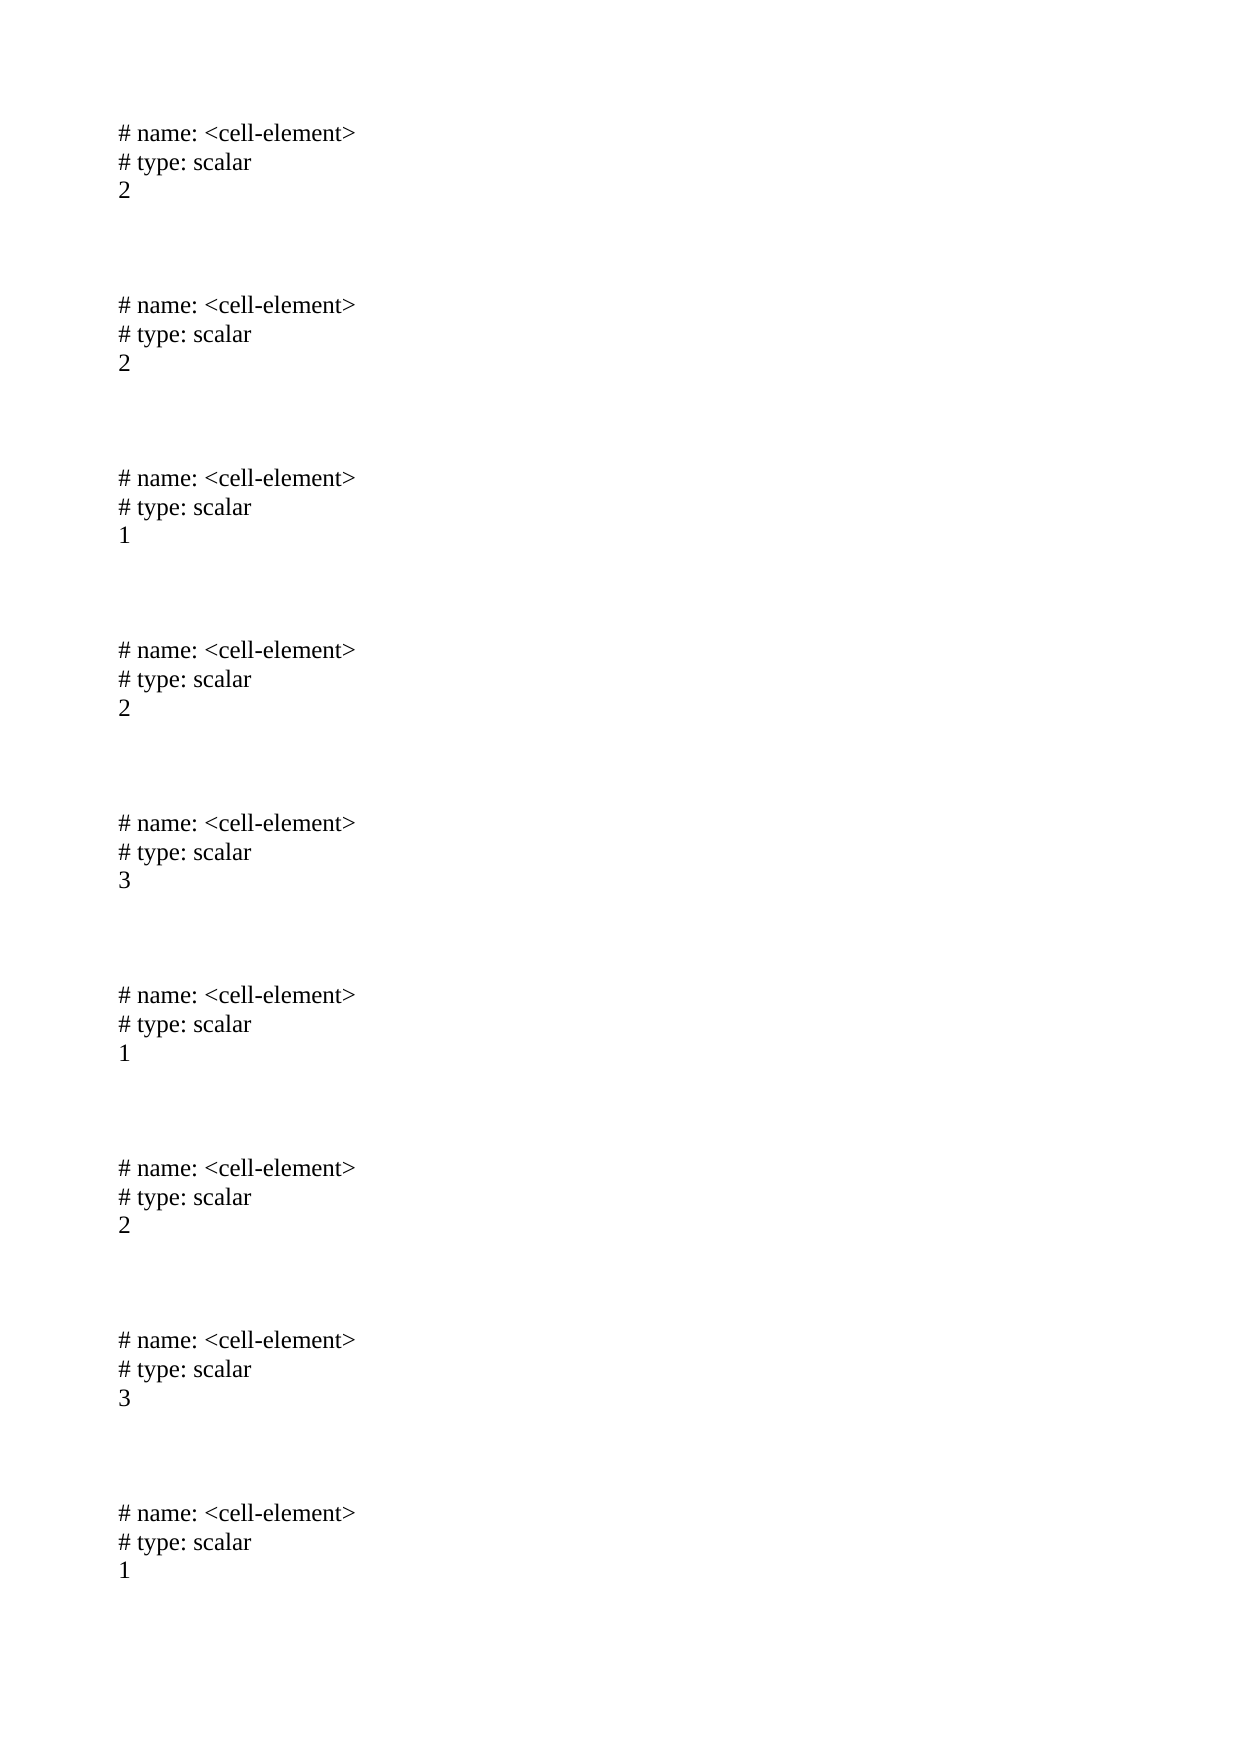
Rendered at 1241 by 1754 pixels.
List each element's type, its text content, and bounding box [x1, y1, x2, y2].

text # type: scalar [118, 492, 1122, 521]
text 3 [118, 866, 1122, 894]
text # name: <cell-element> [118, 981, 1122, 1009]
text 3 [118, 1383, 1122, 1412]
text # name: <cell-element> [118, 636, 1122, 664]
text # name: <cell-element> [118, 291, 1122, 319]
text # name: <cell-element> [118, 1498, 1122, 1527]
text # type: scalar [118, 1527, 1122, 1556]
text # name: <cell-element> [118, 118, 1122, 147]
text 1 [118, 1038, 1122, 1067]
text 2 [118, 693, 1122, 722]
text 2 [118, 176, 1122, 204]
text # type: scalar [118, 1182, 1122, 1211]
text # type: scalar [118, 837, 1122, 866]
text # type: scalar [118, 664, 1122, 693]
text # type: scalar [118, 1354, 1122, 1383]
text 1 [118, 521, 1122, 549]
text 1 [118, 1556, 1122, 1584]
text # type: scalar [118, 319, 1122, 348]
text # name: <cell-element> [118, 1153, 1122, 1182]
text # name: <cell-element> [118, 808, 1122, 837]
text # type: scalar [118, 1009, 1122, 1038]
text # name: <cell-element> [118, 463, 1122, 492]
text 2 [118, 348, 1122, 377]
text # type: scalar [118, 147, 1122, 176]
text 2 [118, 1211, 1122, 1239]
text # name: <cell-element> [118, 1326, 1122, 1354]
